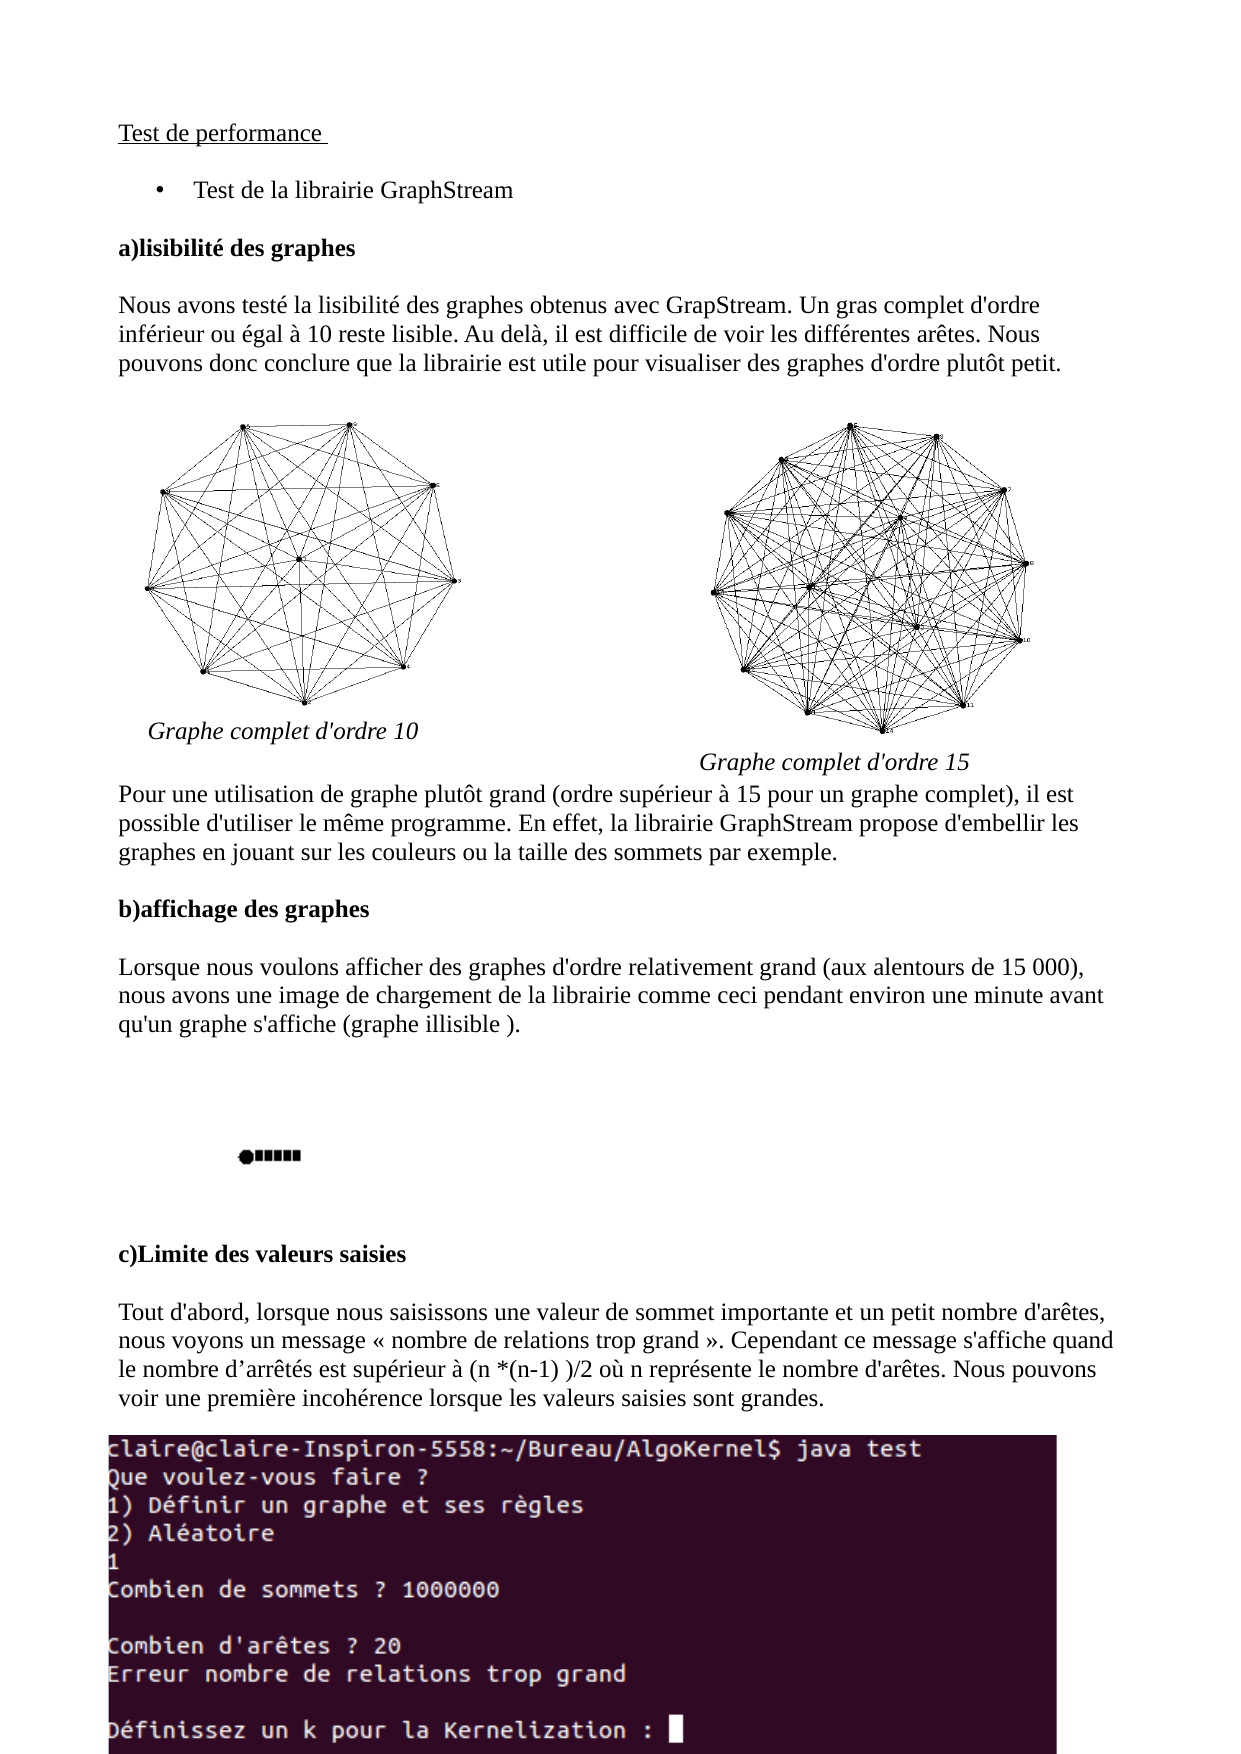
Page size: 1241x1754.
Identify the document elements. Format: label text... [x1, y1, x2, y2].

picture [625, 417, 1115, 748]
text b)affichage des graphes [118, 894, 1122, 923]
text a)lisibilité des graphes [118, 233, 1122, 262]
picture [67, 410, 534, 717]
text Lorsque nous voulons afficher des graphes d'ordre relativement grand (aux alentours de 15 000), nous avons une image de chargement de la librairie comme ceci pendant environ une minute avant qu'un graphe s'affiche (graphe illisible ). [118, 952, 1122, 1038]
picture [108, 1435, 1057, 1754]
text Tout d'abord, lorsque nous saisissons une valeur de sommet importante et un petit nombre d'arêtes, nous voyons un message « nombre de relations trop grand ». Cependant ce message s'affiche quand le nombre d’arrêtés est supérieur à (n *(n-1) )/2 où n représente le nombre d'arêtes. Nous pouvons voir une première incohérence lorsque les valeurs saisies sont grandes. [118, 1297, 1122, 1412]
picture [105, 1061, 398, 1213]
text Graphe complet d'ordre 15 [625, 748, 1115, 776]
text Nous avons testé la lisibilité des graphes obtenus avec GrapStream. Un gras complet d'ordre inférieur ou égal à 10 reste lisible. Au delà, il est difficile de voir les différentes arêtes. Nous pouvons donc conclure que la librairie est utile pour visualiser des graphes d'ordre plutôt petit. [118, 291, 1122, 377]
text Graphe complet d'ordre 10 [67, 717, 507, 745]
text Test de performance [118, 118, 1122, 147]
list Test de la librairie GraphStream [156, 176, 1122, 204]
text Pour une utilisation de graphe plutôt grand (ordre supérieur à 15 pour un graphe complet), il est possible d'utiliser le même programme. En effet, la librairie GraphStream propose d'embellir les graphes en jouant sur les couleurs ou la taille des sommets par exemple. [118, 779, 1122, 866]
text c)Limite des valeurs saisies [118, 1239, 1122, 1268]
